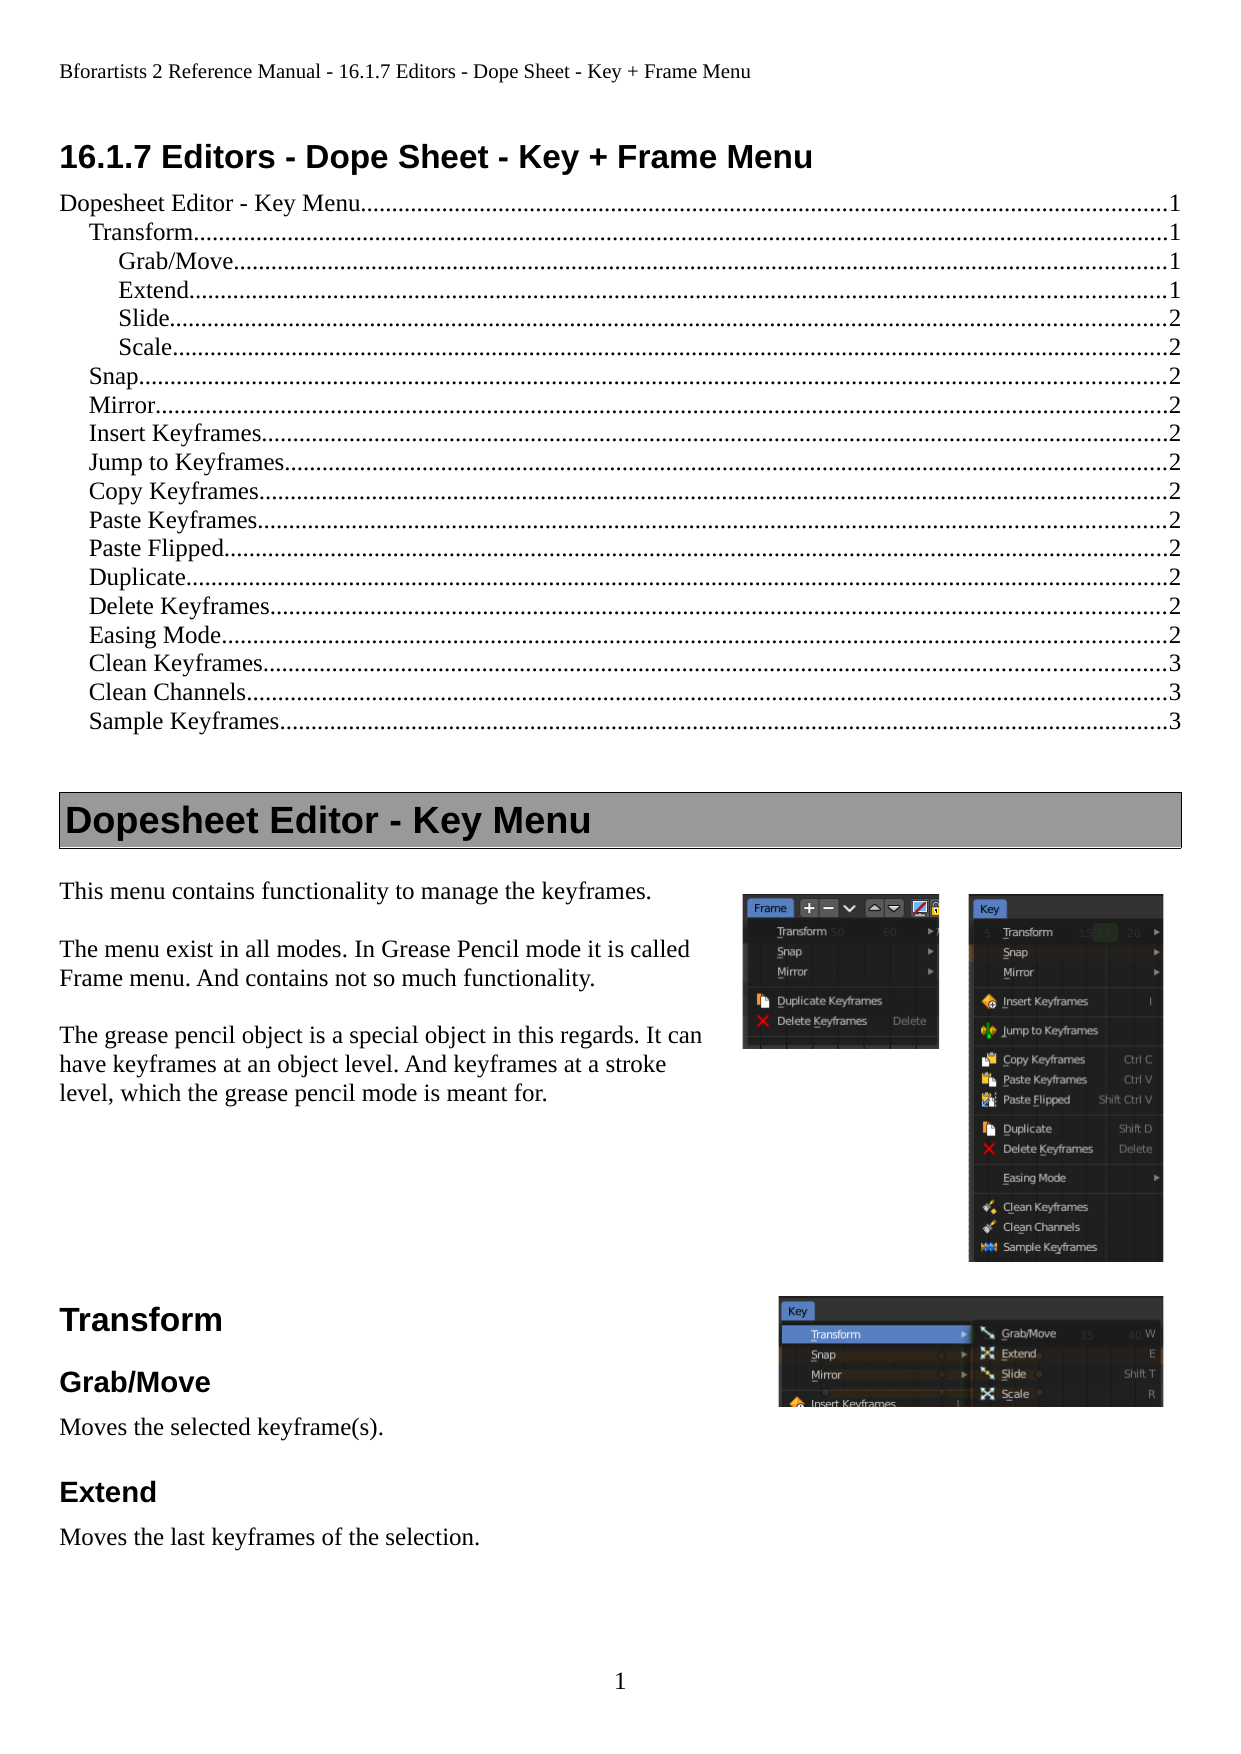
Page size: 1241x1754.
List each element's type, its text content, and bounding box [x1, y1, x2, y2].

text Paste Keyframes 2 [88, 505, 1181, 533]
text This menu contains functionality to manage the keyframes. [59, 876, 1181, 905]
subtitle Grab/Move [59, 1365, 778, 1399]
picture [968, 894, 1164, 1262]
subtitle Extend [59, 1475, 1181, 1509]
picture [742, 894, 940, 1049]
table_header Dopesheet Editor - Key Menu [60, 793, 1181, 847]
text Scale 2 [118, 332, 1181, 361]
text Moves the last keyframes of the selection. [59, 1522, 1181, 1550]
text Insert Keyframes 2 [88, 418, 1181, 447]
text Slide 2 [118, 303, 1181, 332]
text Delete Keyframes 2 [88, 591, 1181, 620]
picture [778, 1296, 1164, 1407]
subtitle [1164, 1365, 1181, 1399]
text Copy Keyframes 2 [88, 476, 1181, 505]
text Jump to Keyframes 2 [88, 447, 1181, 476]
text Grab/Move 1 [118, 246, 1181, 275]
text Dopesheet Editor - Key Menu 1 [59, 188, 1181, 217]
subtitle [1164, 1300, 1181, 1338]
text Paste Flipped 2 [88, 533, 1181, 562]
text Sample Keyframes 3 [88, 706, 1181, 735]
text Clean Keyframes 3 [88, 648, 1181, 677]
text Extend 1 [118, 275, 1181, 303]
text Moves the selected keyframe(s). [59, 1412, 1181, 1440]
text The grease pencil object is a special object in this regards. It can have keyframes at an object level. And keyframes at a stroke level, which the grease pencil mode is meant for. [59, 1020, 968, 1106]
text Easing Mode 2 [88, 620, 1181, 648]
text Mirror 2 [88, 390, 1181, 418]
text Transform 1 [88, 217, 1181, 246]
subtitle Transform [59, 1300, 778, 1338]
subtitle 16.1.7 Editors - Dope Sheet - Key + Frame Menu [59, 138, 1181, 176]
text Clean Channels 3 [88, 677, 1181, 706]
text Duplicate 2 [88, 562, 1181, 591]
text The menu exist in all modes. In Grease Pencil mode it is called Frame menu. And contains not so much functionality. [59, 934, 742, 991]
text Snap 2 [88, 361, 1181, 390]
